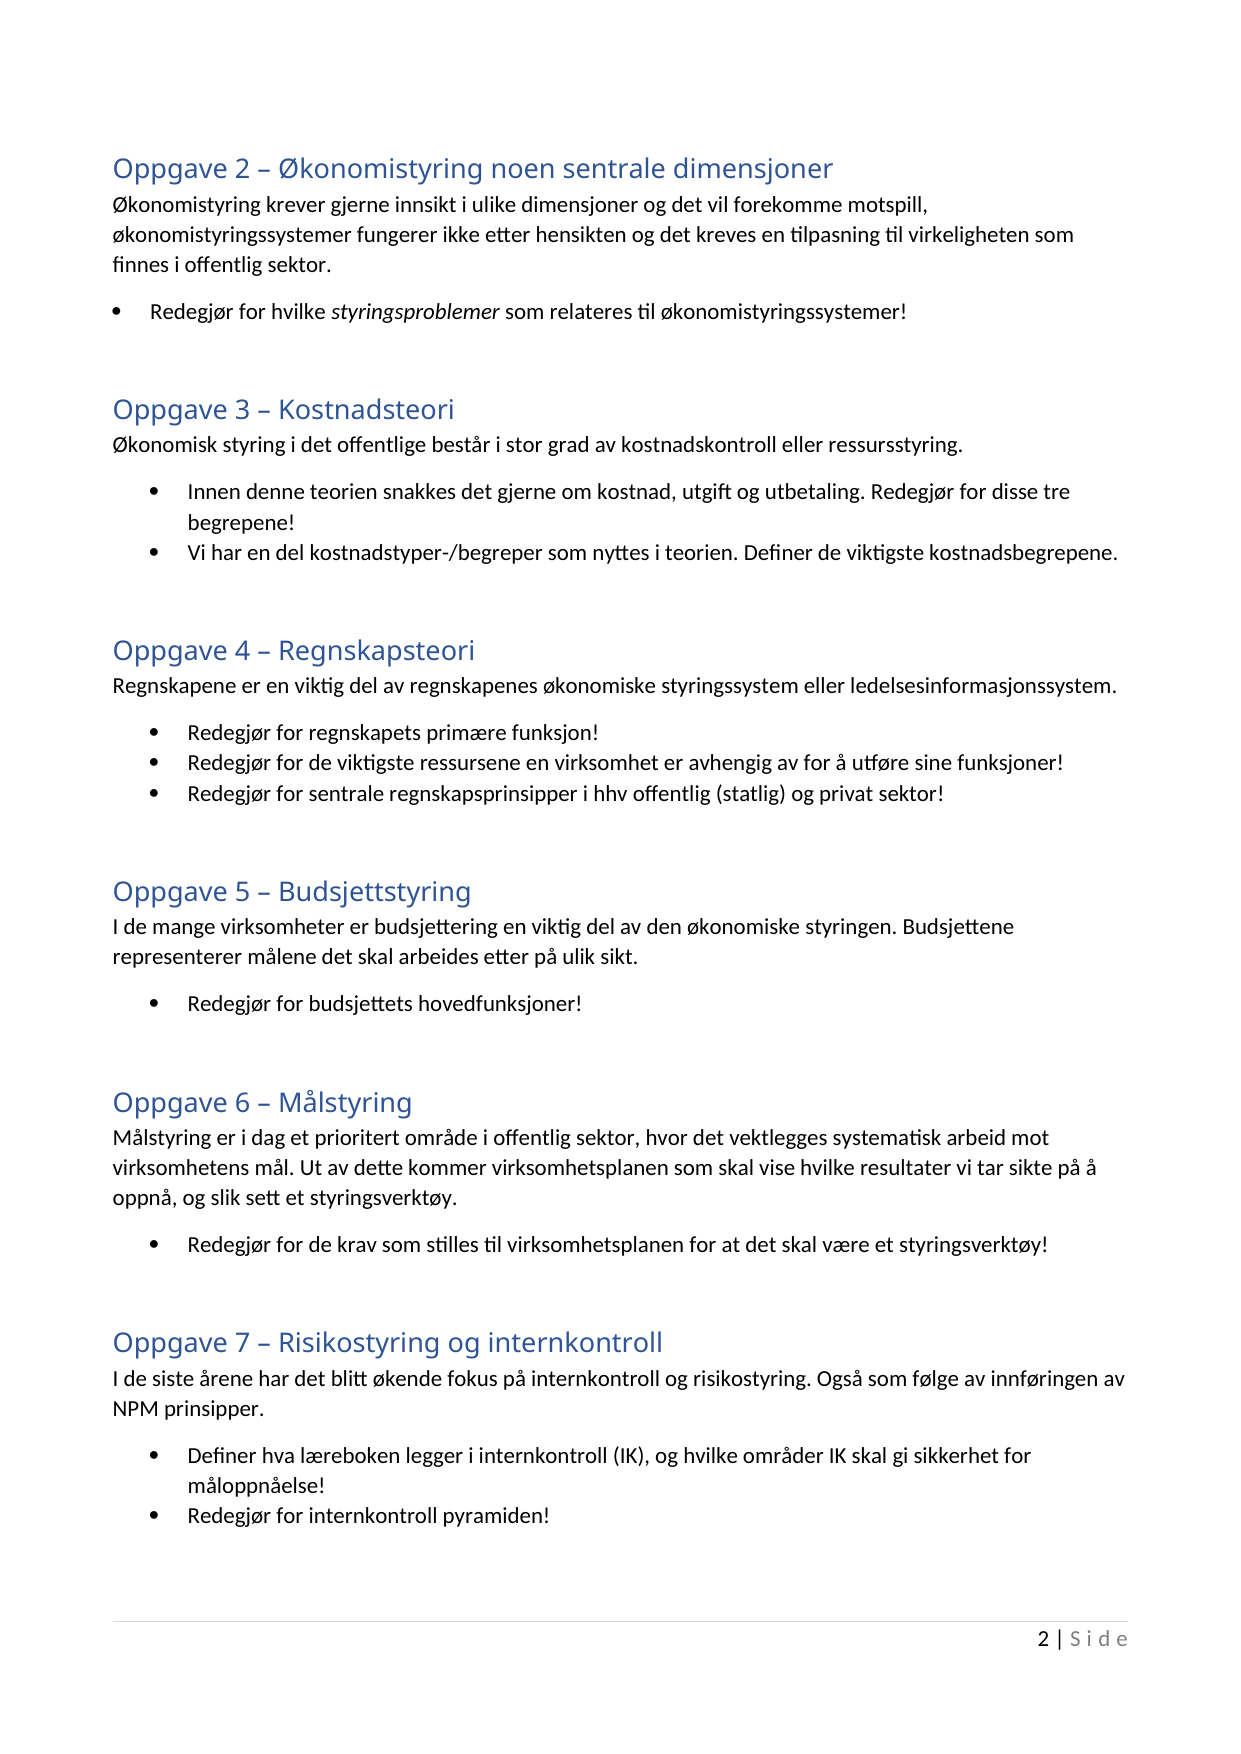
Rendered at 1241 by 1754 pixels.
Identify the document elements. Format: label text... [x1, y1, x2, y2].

list Redegjør for de viktigste ressursene en virksomhet er avhengig av for å utføre sine funksjoner! [150, 748, 1128, 777]
list Redegjør for budsjettets hovedfunksjoner! [150, 989, 1128, 1017]
text I de siste årene har det blitt økende fokus på internkontroll og risikostyring. Også som følge av innføringen av NPM prinsipper. [112, 1364, 1128, 1422]
subtitle Oppgave 3 – Kostnadsteori [112, 391, 1128, 428]
subtitle Oppgave 7 – Risikostyring og internkontroll [112, 1324, 1128, 1361]
subtitle Oppgave 4 – Regnskapsteori [112, 632, 1128, 668]
list Definer hva læreboken legger i internkontroll (IK), og hvilke områder IK skal gi sikkerhet for måloppnåelse! [150, 1441, 1128, 1499]
subtitle Oppgave 5 – Budsjettstyring [112, 872, 1128, 909]
list Redegjør for de krav som stilles til virksomhetsplanen for at det skal være et styringsverktøy! [150, 1230, 1128, 1258]
text I de mange virksomheter er budsjettering en viktig del av den økonomiske styringen. Budsjettene representerer målene det skal arbeides etter på ulik sikt. [112, 912, 1128, 971]
text Økonomistyring krever gjerne innsikt i ulike dimensjoner og det vil forekomme motspill, økonomistyringssystemer fungerer ikke etter hensikten og det kreves en tilpasning til virkeligheten som finnes i offentlig sektor. [112, 190, 1128, 278]
subtitle Oppgave 2 – Økonomistyring noen sentrale dimensjoner [112, 150, 1128, 187]
list Vi har en del kostnadstyper-/begreper som nyttes i teorien. Definer de viktigste kostnadsbegrepene. [150, 538, 1128, 566]
text Økonomisk styring i det offentlige består i stor grad av kostnadskontroll eller ressursstyring. [112, 431, 1128, 459]
text Målstyring er i dag et prioritert område i offentlig sektor, hvor det vektlegges systematisk arbeid mot virksomhetens mål. Ut av dette kommer virksomhetsplanen som skal vise hvilke resultater vi tar sikte på å oppnå, og slik sett et styringsverktøy. [112, 1123, 1128, 1211]
list Redegjør for internkontroll pyramiden! [150, 1501, 1128, 1529]
list Innen denne teorien snakkes det gjerne om kostnad, utgift og utbetaling. Redegjør for disse tre begrepene! [150, 477, 1128, 536]
subtitle Oppgave 6 – Målstyring [112, 1083, 1128, 1120]
text Regnskapene er en viktig del av regnskapenes økonomiske styringssystem eller ledelsesinformasjonssystem. [112, 671, 1128, 699]
list Redegjør for sentrale regnskapsprinsipper i hhv offentlig (statlig) og privat sektor! [150, 779, 1128, 807]
list Redegjør for regnskapets primære funksjon! [150, 718, 1128, 746]
list Redegjør for hvilke styringsproblemer som relateres til økonomistyringssystemer! [112, 297, 1128, 325]
